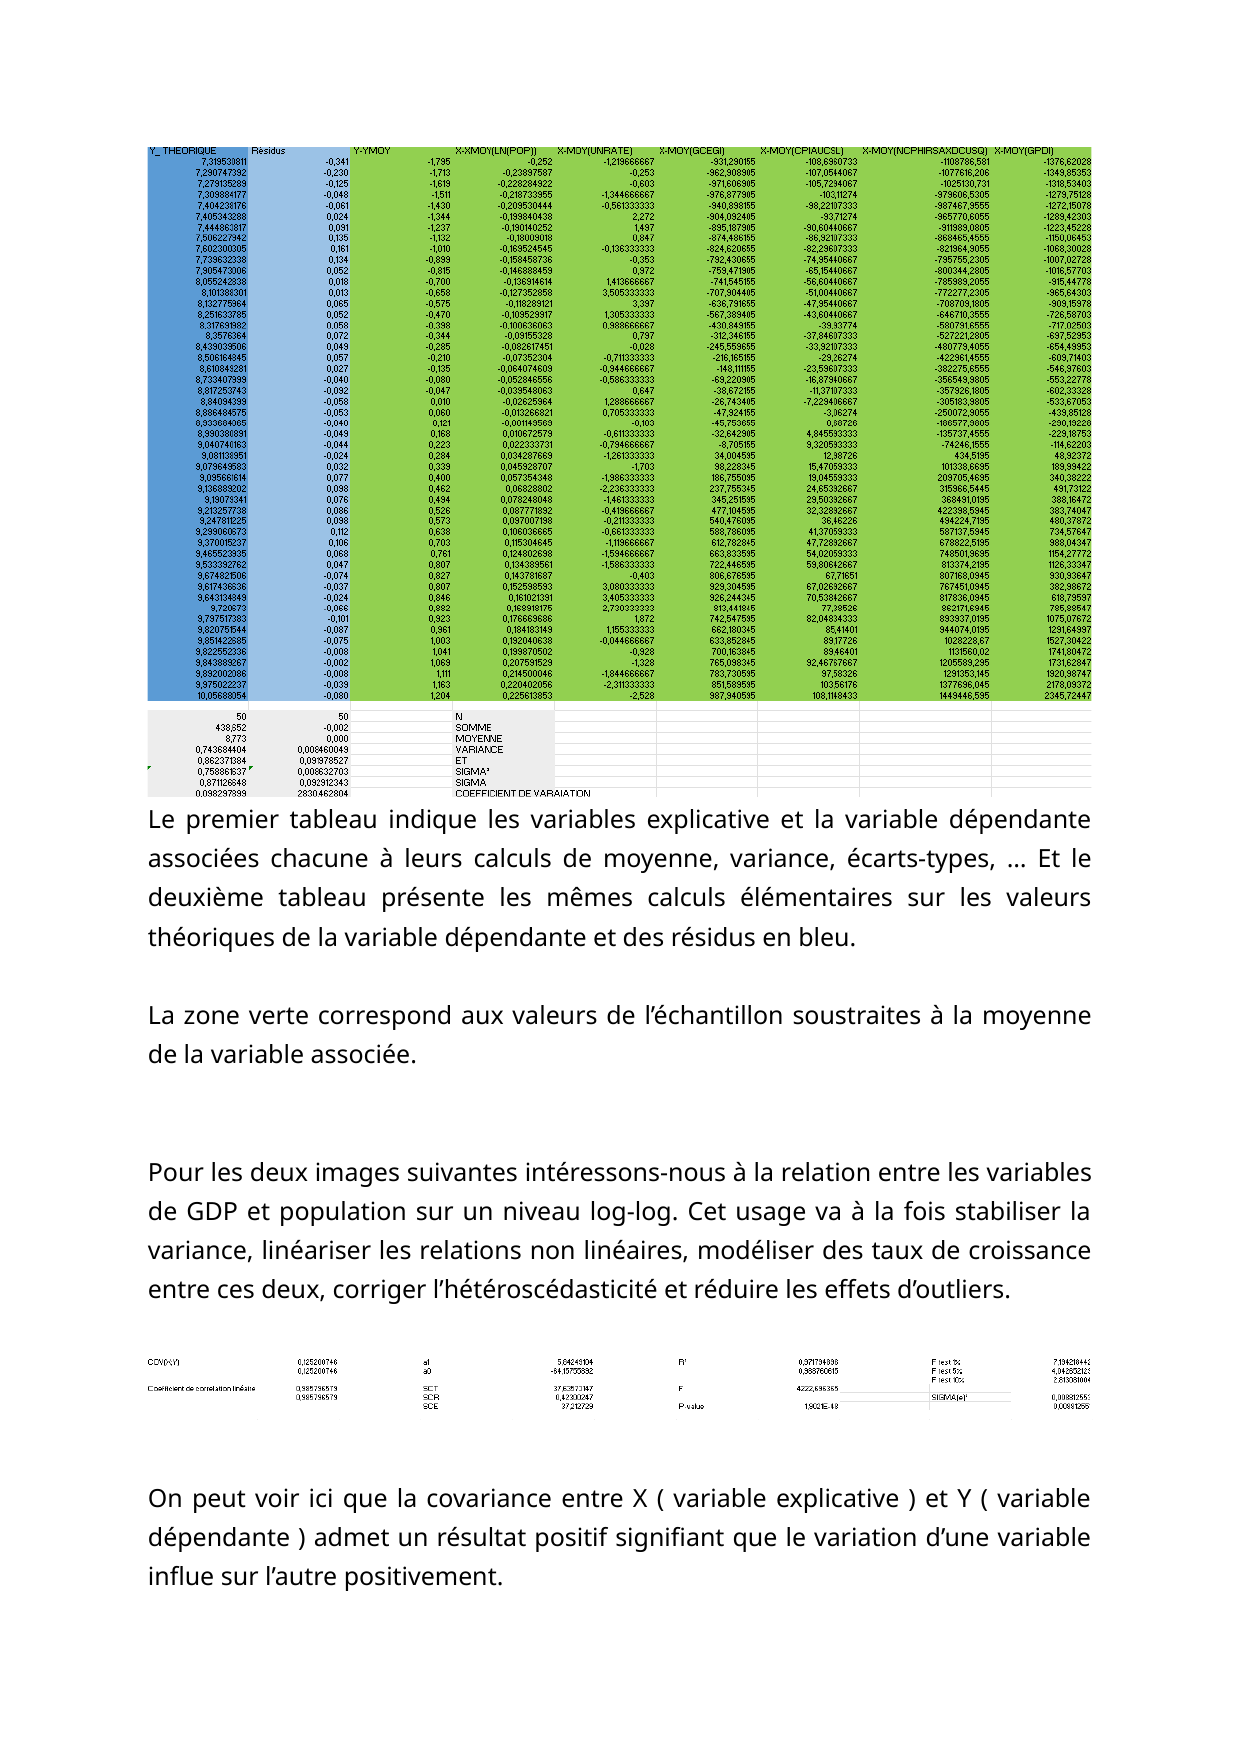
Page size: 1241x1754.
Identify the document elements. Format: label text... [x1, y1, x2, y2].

text On peut voir ici que la covariance entre X ( variable explicative ) et Y ( variable dépendante ) admet un résultat positif signifiant que le variation d’une variable influe sur l’autre positivement. [148, 1481, 1093, 1593]
text Le premier tableau indique les variables explicative et la variable dépendante associées chacune à leurs calculs de moyenne, variance, écarts-types, … Et le deuxième tableau présente les mêmes calculs élémentaires sur les valeurs théoriques de la variable dépendante et des résidus en bleu. [148, 802, 1093, 953]
text Pour les deux images suivantes intéressons-nous à la relation entre les variables de GDP et population sur un niveau log-log. Cet usage va à la fois stabiliser la variance, linéariser les relations non linéaires, modéliser des taux de croissance entre ces deux, corriger l’hétéroscédasticité et réduire les effets d’outliers. [148, 1154, 1093, 1306]
text La zone verte correspond aux valeurs de l’échantillon soustraites à la moyenne de la variable associée. [148, 997, 1093, 1071]
